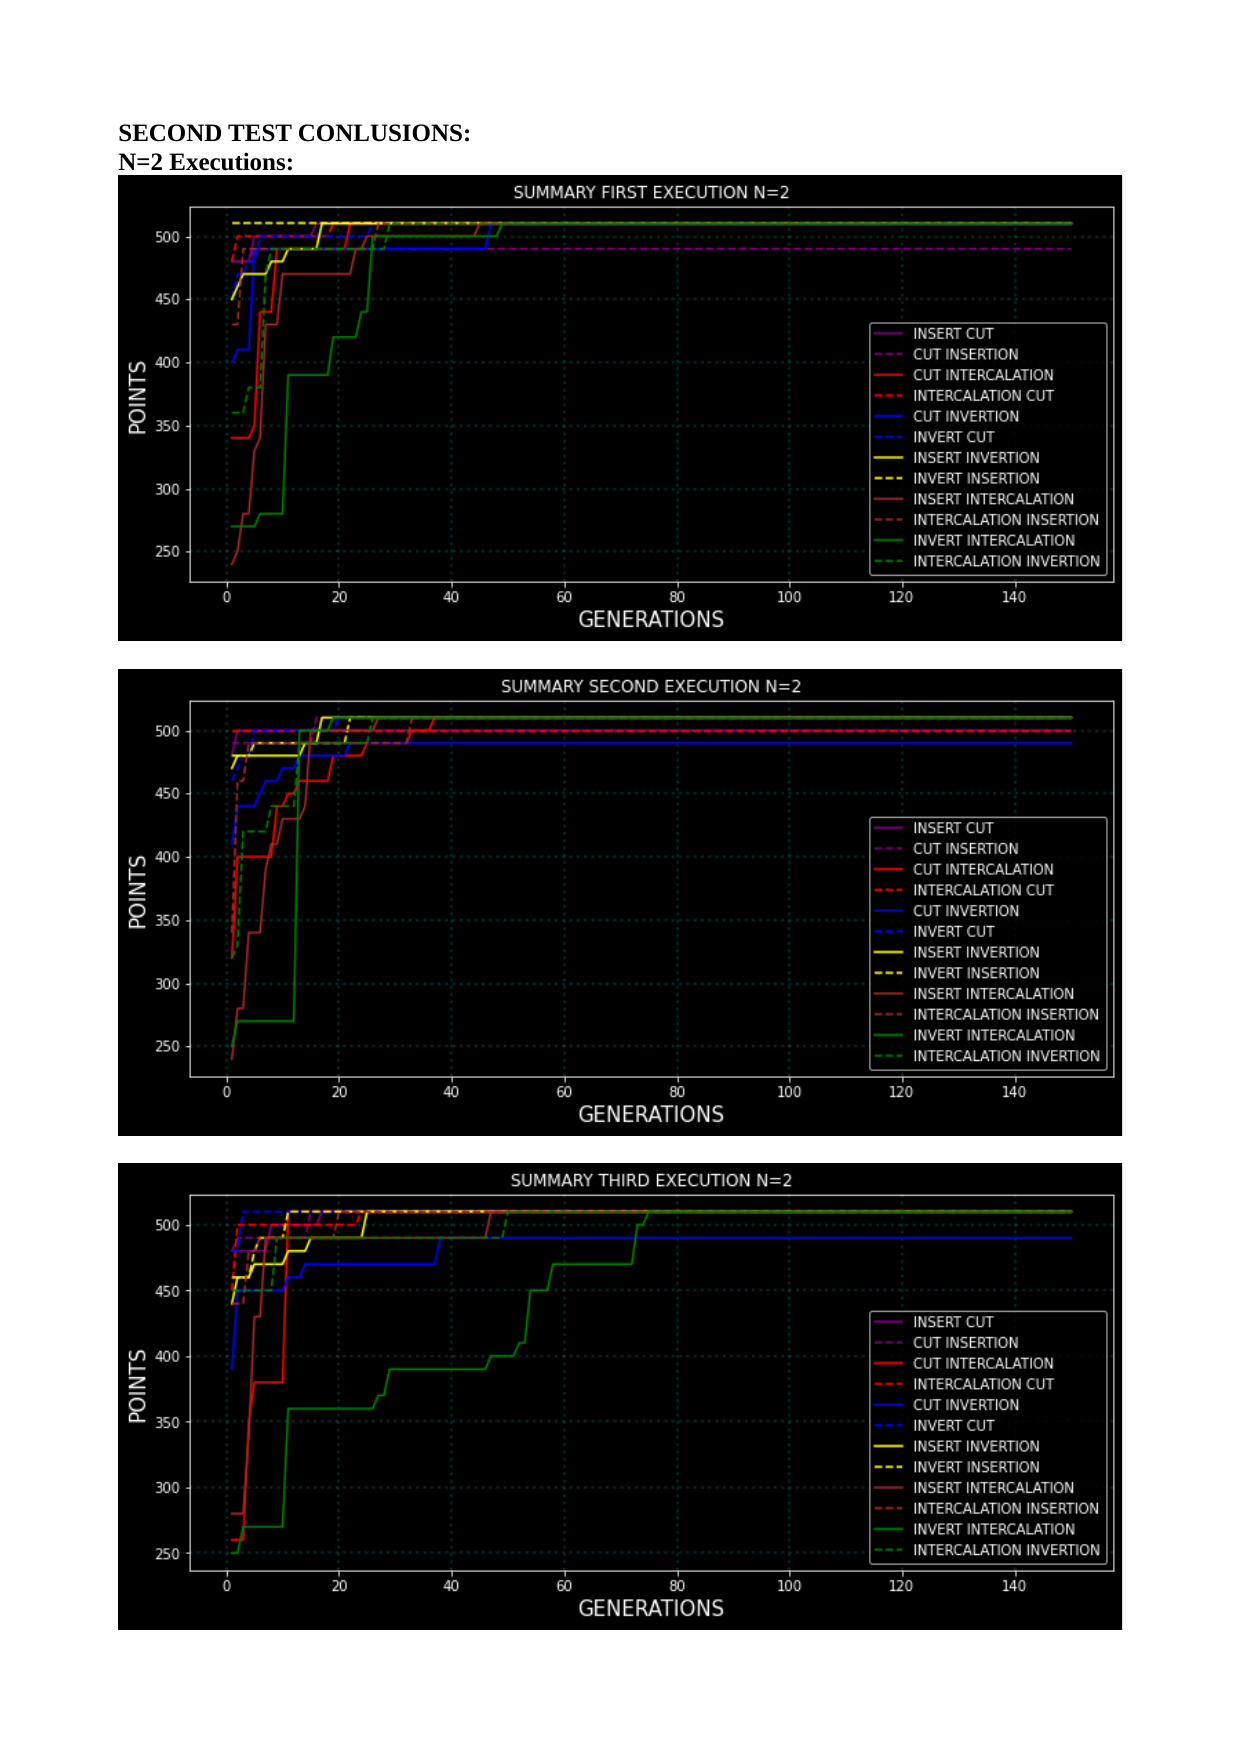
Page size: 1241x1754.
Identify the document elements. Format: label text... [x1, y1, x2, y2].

text N=2 Executions: [118, 147, 1122, 175]
picture [118, 1163, 1123, 1630]
text SECOND TEST CONLUSIONS: [118, 118, 1122, 147]
picture [118, 669, 1123, 1136]
picture [118, 175, 1123, 641]
